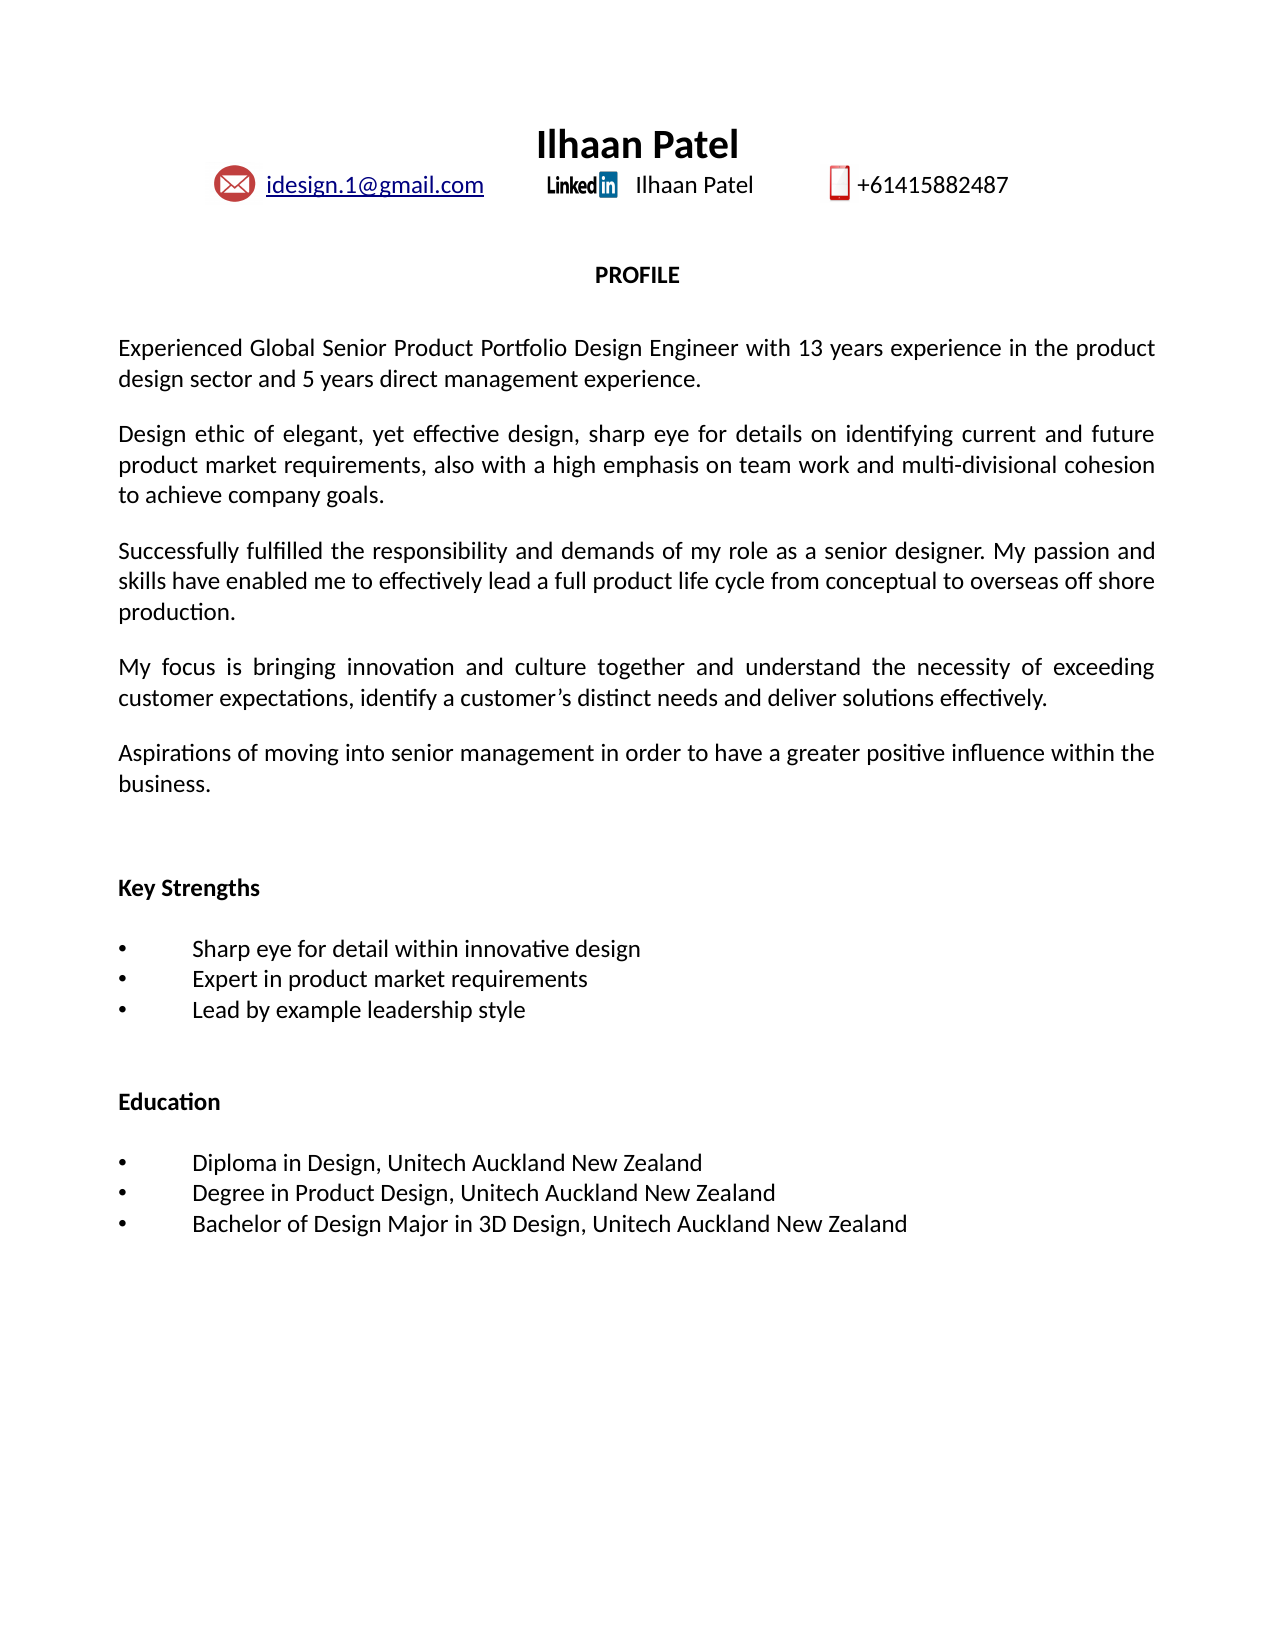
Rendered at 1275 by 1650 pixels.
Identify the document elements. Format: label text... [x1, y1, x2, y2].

list Sharp eye for detail within innovative design [118, 933, 1157, 964]
text Design ethic of elegant, yet effective design, sharp eye for details on identifying current and future product market requirements, also with a high emphasis on team work and multi-divisional cohesion to achieve company goals. [118, 418, 1157, 510]
text Aspirations of moving into senior management in order to have a greater positive influence within the business. [118, 737, 1157, 798]
list Degree in Product Design, Unitech Auckland New Zealand [118, 1177, 1157, 1208]
list Bachelor of Design Major in 3D Design, Unitech Auckland New Zealand [118, 1208, 1157, 1238]
text Successfully fulfilled the responsibility and demands of my role as a senior designer. My passion and skills have enabled me to effectively lead a full product life cycle from conceptual to overseas off shore production. [118, 535, 1157, 626]
text Ilhaan Patel [118, 118, 1157, 169]
text +61415882487 [859, 169, 1157, 199]
text idesign.1@gmail.com Ilhaan Patel [264, 169, 820, 199]
text Key Strengths [118, 872, 1157, 903]
text Experienced Global Senior Product Portfolio Design Engineer with 13 years experience in the product design sector and 5 years direct management experience. [118, 332, 1157, 393]
list Lead by example leadership style [118, 994, 1157, 1025]
text Education [118, 1086, 1157, 1116]
text My focus is bringing innovation and culture together and understand the necessity of exceeding customer expectations, identify a customer’s distinct needs and deliver solutions effectively. [118, 651, 1157, 712]
text PROFILE [118, 259, 1157, 289]
list Diploma in Design, Unitech Auckland New Zealand [118, 1147, 1157, 1177]
list Expert in product market requirements [118, 964, 1157, 994]
text [118, 169, 205, 199]
